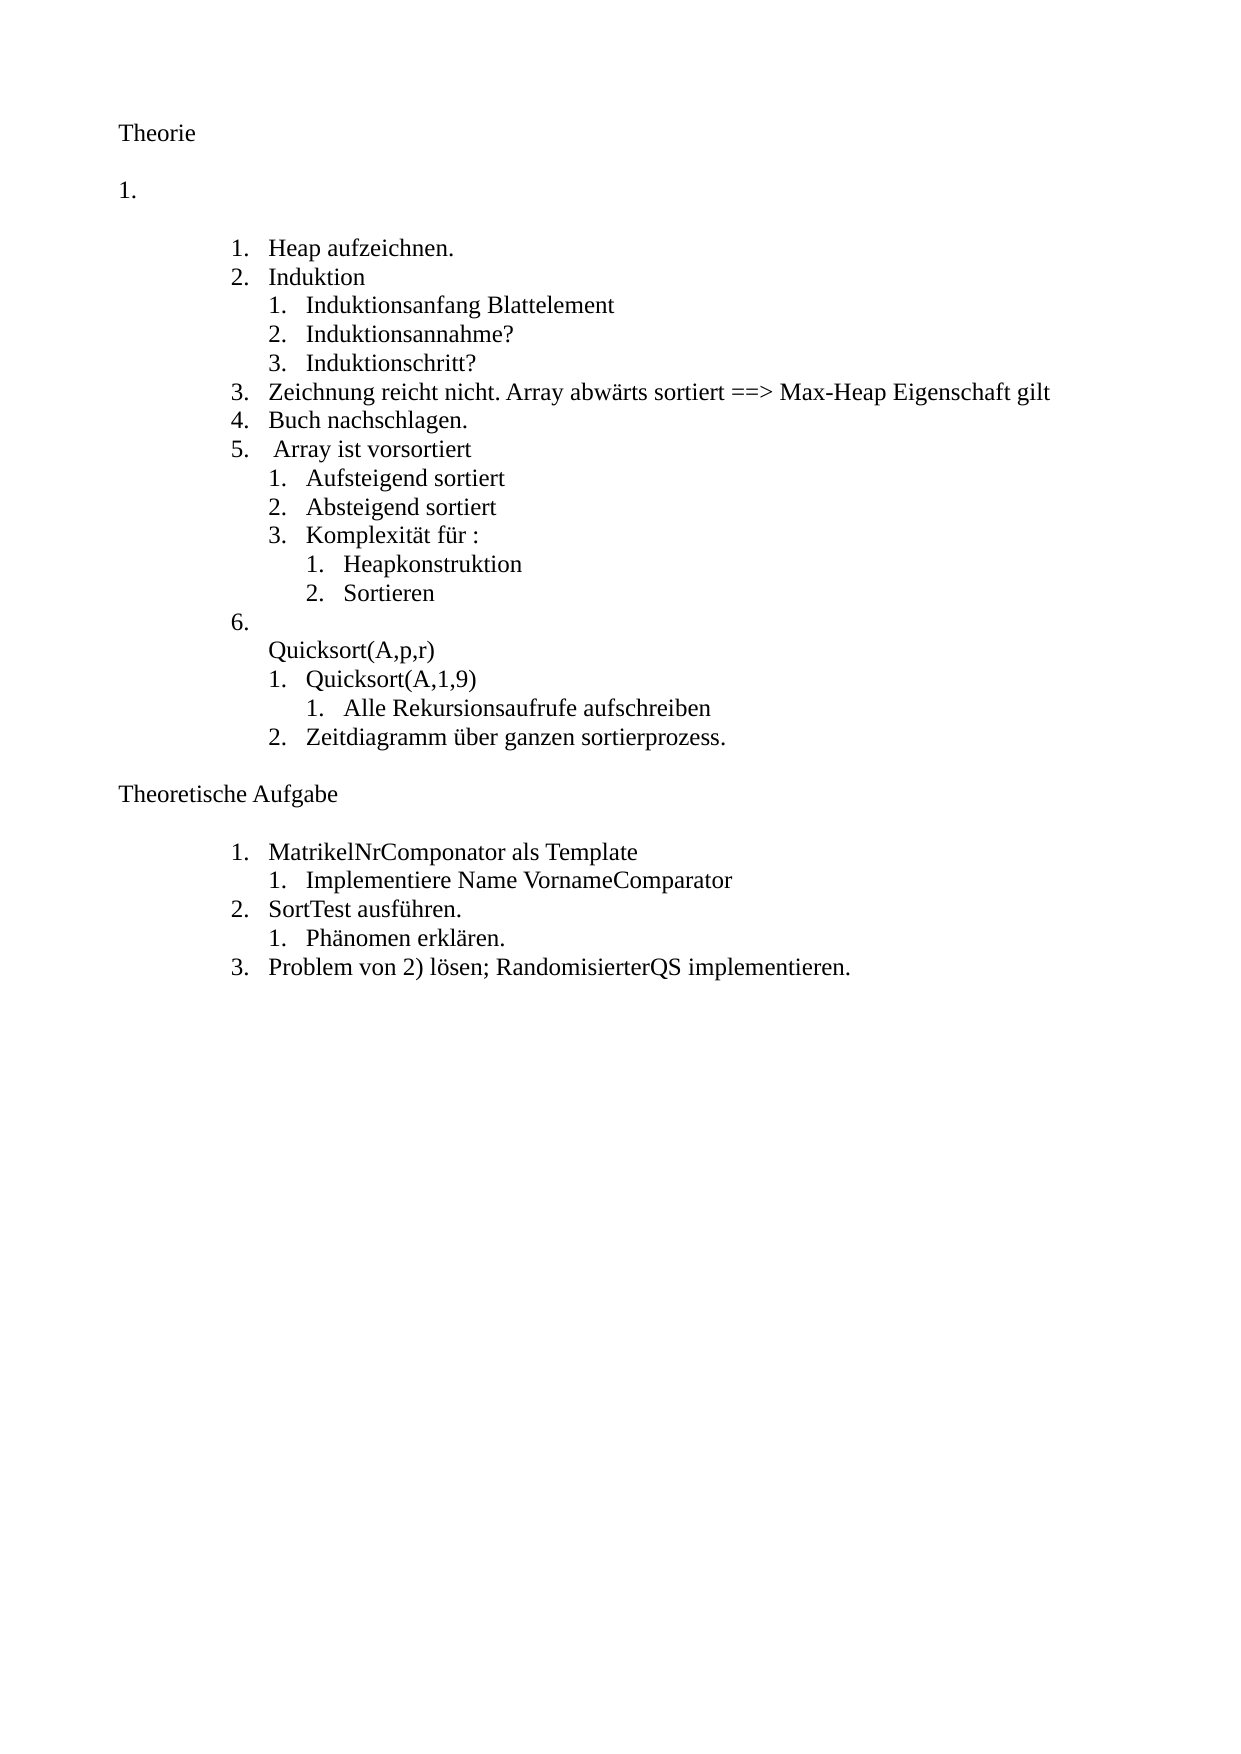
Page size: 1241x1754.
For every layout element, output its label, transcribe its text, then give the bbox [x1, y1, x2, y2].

list Zeitdiagramm über ganzen sortierprozess. [268, 722, 1122, 751]
text 1. [118, 176, 1122, 204]
list Induktionsannahme? [268, 319, 1122, 348]
text Theorie [118, 118, 1122, 147]
list Phänomen erklären. [268, 923, 1122, 952]
list Sortieren [306, 578, 1122, 607]
list Komplexität für : [268, 521, 1122, 549]
list Alle Rekursionsaufrufe aufschreiben [306, 693, 1122, 722]
list Aufsteigend sortiert [268, 463, 1122, 492]
list Quicksort(A,1,9) [268, 664, 1122, 693]
list Heapkonstruktion [306, 549, 1122, 578]
list Induktionschritt? [268, 348, 1122, 377]
list Problem von 2) lösen; RandomisierterQS implementieren. [231, 952, 1122, 981]
list Induktion [231, 262, 1122, 291]
text Theoretische Aufgabe [118, 779, 1122, 808]
list Absteigend sortiert [268, 492, 1122, 521]
list Heap aufzeichnen. [231, 233, 1122, 262]
list Quicksort(A,p,r) [231, 636, 1122, 664]
list Zeichnung reicht nicht. Array abwärts sortiert ==> Max-Heap Eigenschaft gilt [231, 377, 1122, 406]
list SortTest ausführen. [231, 894, 1122, 923]
list MatrikelNrComponator als Template [231, 837, 1122, 866]
list Induktionsanfang Blattelement [268, 291, 1122, 319]
list Implementiere Name VornameComparator [268, 866, 1122, 894]
list Array ist vorsortiert [231, 434, 1122, 463]
list Buch nachschlagen. [231, 406, 1122, 434]
